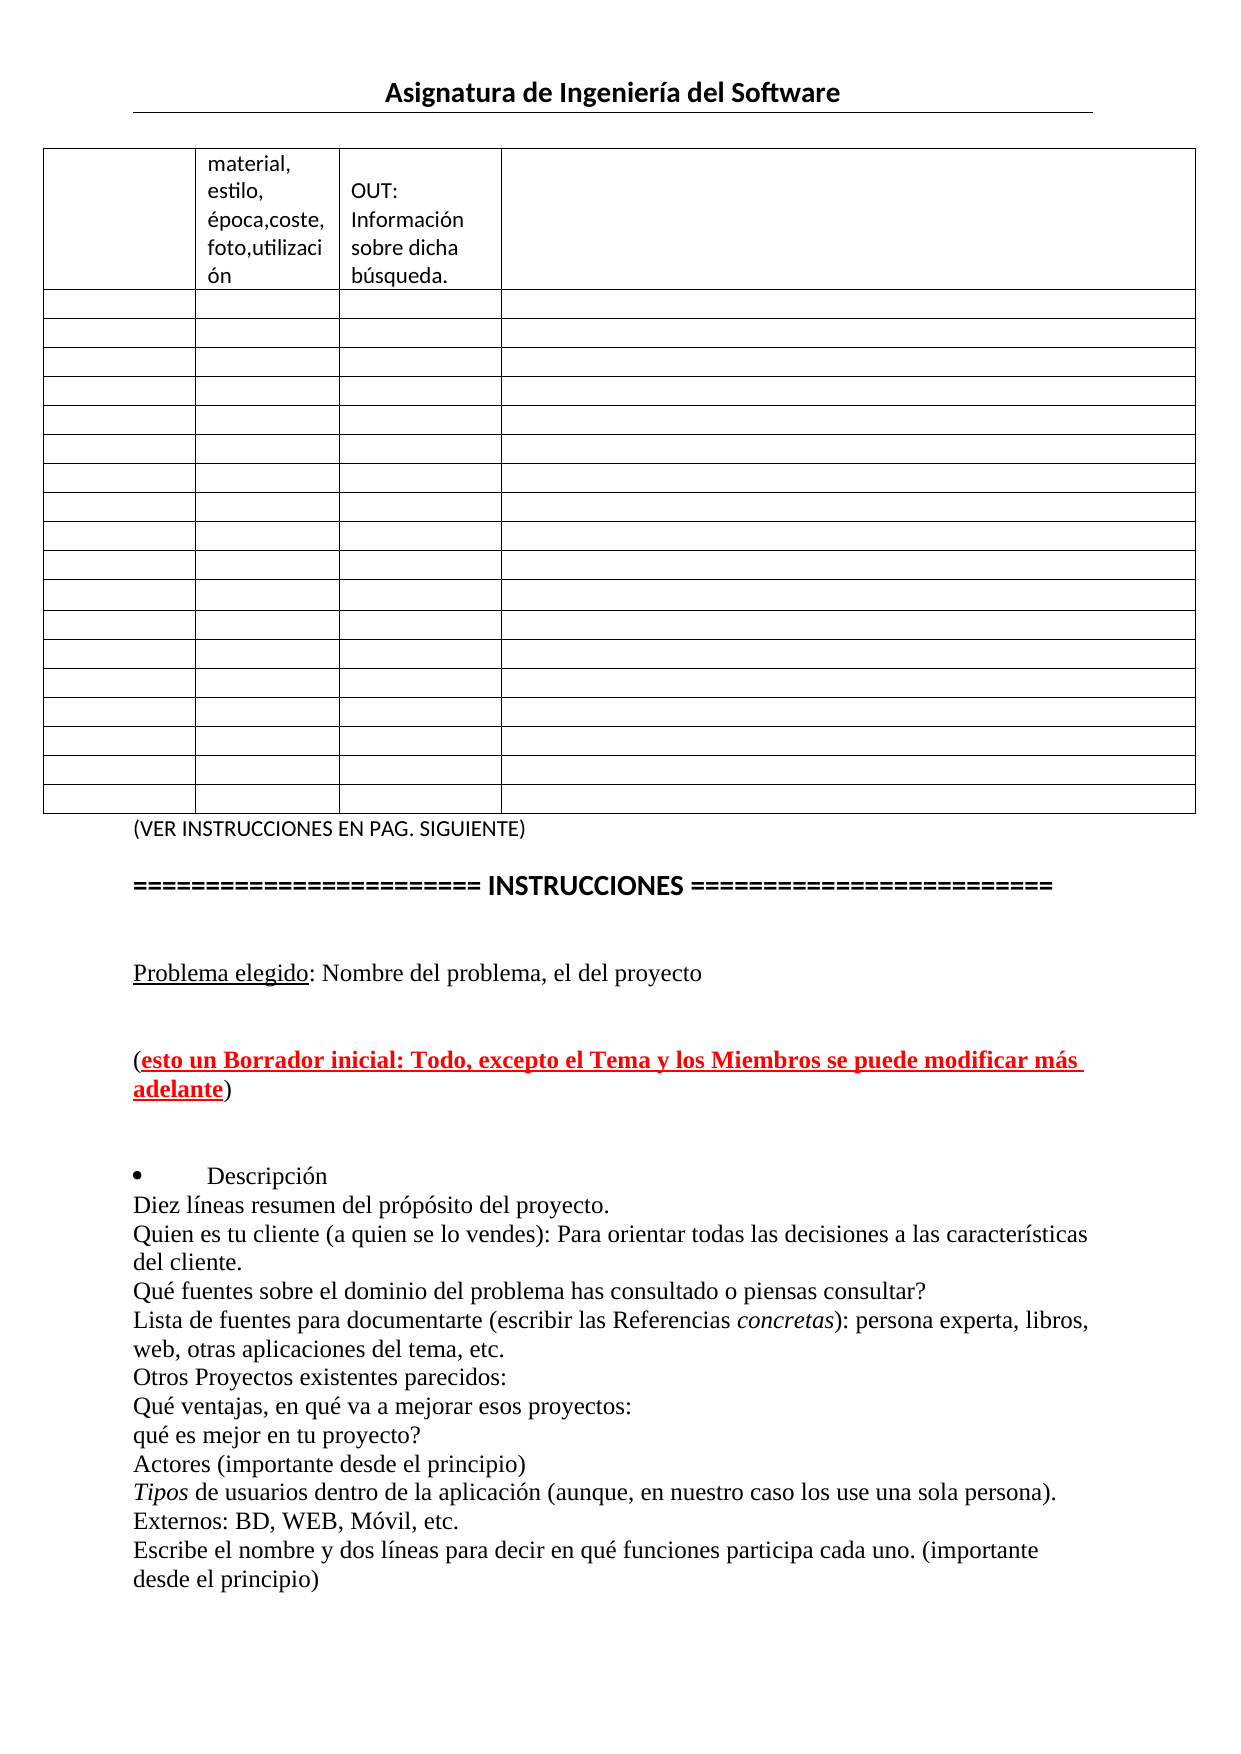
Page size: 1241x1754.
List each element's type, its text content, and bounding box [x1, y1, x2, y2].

table_cell [502, 348, 1195, 376]
table_cell [502, 669, 1195, 697]
table_cell [340, 756, 501, 784]
table_cell OUT: Información sobre dicha búsqueda. [340, 149, 501, 289]
text qué es mejor en tu proyecto? [133, 1420, 1093, 1449]
table_cell material, estilo, época,coste,foto,utilización [196, 149, 339, 289]
text (VER INSTRUCCIONES EN PAG. SIGUIENTE) [133, 814, 1093, 842]
text Qué fuentes sobre el dominio del problema has consultado o piensas consultar? [133, 1276, 1093, 1305]
table_cell [502, 149, 1195, 289]
table_cell [196, 493, 339, 521]
table_cell [502, 698, 1195, 726]
table_cell [340, 493, 501, 521]
list Descripción [133, 1161, 1093, 1190]
table_cell [44, 611, 195, 639]
table_cell [502, 406, 1195, 434]
table_cell [196, 580, 339, 610]
table_cell [196, 727, 339, 755]
text Qué ventajas, en qué va a mejorar esos proyectos: [133, 1391, 1093, 1420]
table_cell [502, 464, 1195, 492]
table_cell [196, 551, 339, 579]
table_cell [44, 551, 195, 579]
table_cell [502, 727, 1195, 755]
text Escribe el nombre y dos líneas para decir en qué funciones participa cada uno. (importante desde el principio) [133, 1535, 1093, 1592]
table_cell [196, 377, 339, 405]
text ======================== INSTRUCCIONES ========================= [133, 867, 1093, 903]
table_cell [340, 290, 501, 318]
table_cell [196, 785, 339, 813]
table_cell [502, 785, 1195, 813]
table_cell [44, 290, 195, 318]
table_cell [44, 580, 195, 610]
table_cell [340, 435, 501, 463]
table_cell [44, 785, 195, 813]
table_cell [502, 640, 1195, 668]
table_cell [196, 522, 339, 550]
table_cell [340, 319, 501, 347]
table_cell [502, 493, 1195, 521]
table_cell [44, 698, 195, 726]
table_cell [44, 640, 195, 668]
table_cell [44, 756, 195, 784]
text Problema elegido: Nombre del problema, el del proyecto [133, 958, 1093, 987]
table_cell [196, 290, 339, 318]
table_cell [502, 319, 1195, 347]
table_cell [502, 377, 1195, 405]
table_cell [44, 348, 195, 376]
table_cell [340, 669, 501, 697]
table_cell [44, 464, 195, 492]
table_cell [340, 522, 501, 550]
table_cell [196, 640, 339, 668]
table_cell [196, 319, 339, 347]
table_cell [340, 727, 501, 755]
table_cell [196, 406, 339, 434]
table_cell [196, 698, 339, 726]
table_cell [340, 580, 501, 610]
table_cell [340, 406, 501, 434]
table_cell [502, 522, 1195, 550]
table_cell [196, 464, 339, 492]
text (esto un Borrador inicial: Todo, excepto el Tema y los Miembros se puede modificar más adelante) [133, 1045, 1093, 1103]
table_cell [502, 611, 1195, 639]
text Lista de fuentes para documentarte (escribir las Referencias concretas): persona experta, libros, web, otras aplicaciones del tema, etc. [133, 1305, 1093, 1362]
table_cell [340, 698, 501, 726]
table_cell [44, 319, 195, 347]
table_cell [44, 435, 195, 463]
text Diez líneas resumen del própósito del proyecto. [133, 1190, 1093, 1219]
table_cell [44, 377, 195, 405]
table_cell [340, 611, 501, 639]
table_cell [196, 348, 339, 376]
table_cell [340, 785, 501, 813]
table_cell [340, 464, 501, 492]
table_cell [44, 493, 195, 521]
text Otros Proyectos existentes parecidos: [133, 1362, 1093, 1391]
table_cell [44, 149, 195, 289]
table_cell [196, 669, 339, 697]
text Externos: BD, WEB, Móvil, etc. [133, 1506, 1093, 1535]
table_cell [44, 727, 195, 755]
table_cell [502, 551, 1195, 579]
table_cell [44, 522, 195, 550]
table_cell [340, 551, 501, 579]
table_cell [502, 290, 1195, 318]
table_cell [502, 580, 1195, 610]
table_cell [340, 377, 501, 405]
table_cell [44, 406, 195, 434]
text Actores (importante desde el principio) [133, 1449, 1093, 1477]
table_cell [44, 669, 195, 697]
table_cell [196, 756, 339, 784]
table_cell [196, 435, 339, 463]
text Quien es tu cliente (a quien se lo vendes): Para orientar todas las decisiones a las características del cliente. [133, 1219, 1093, 1276]
table_cell [340, 640, 501, 668]
table_cell [196, 611, 339, 639]
table_cell [502, 435, 1195, 463]
text Tipos de usuarios dentro de la aplicación (aunque, en nuestro caso los use una sola persona). [133, 1477, 1093, 1506]
table_cell [502, 756, 1195, 784]
table_cell [340, 348, 501, 376]
